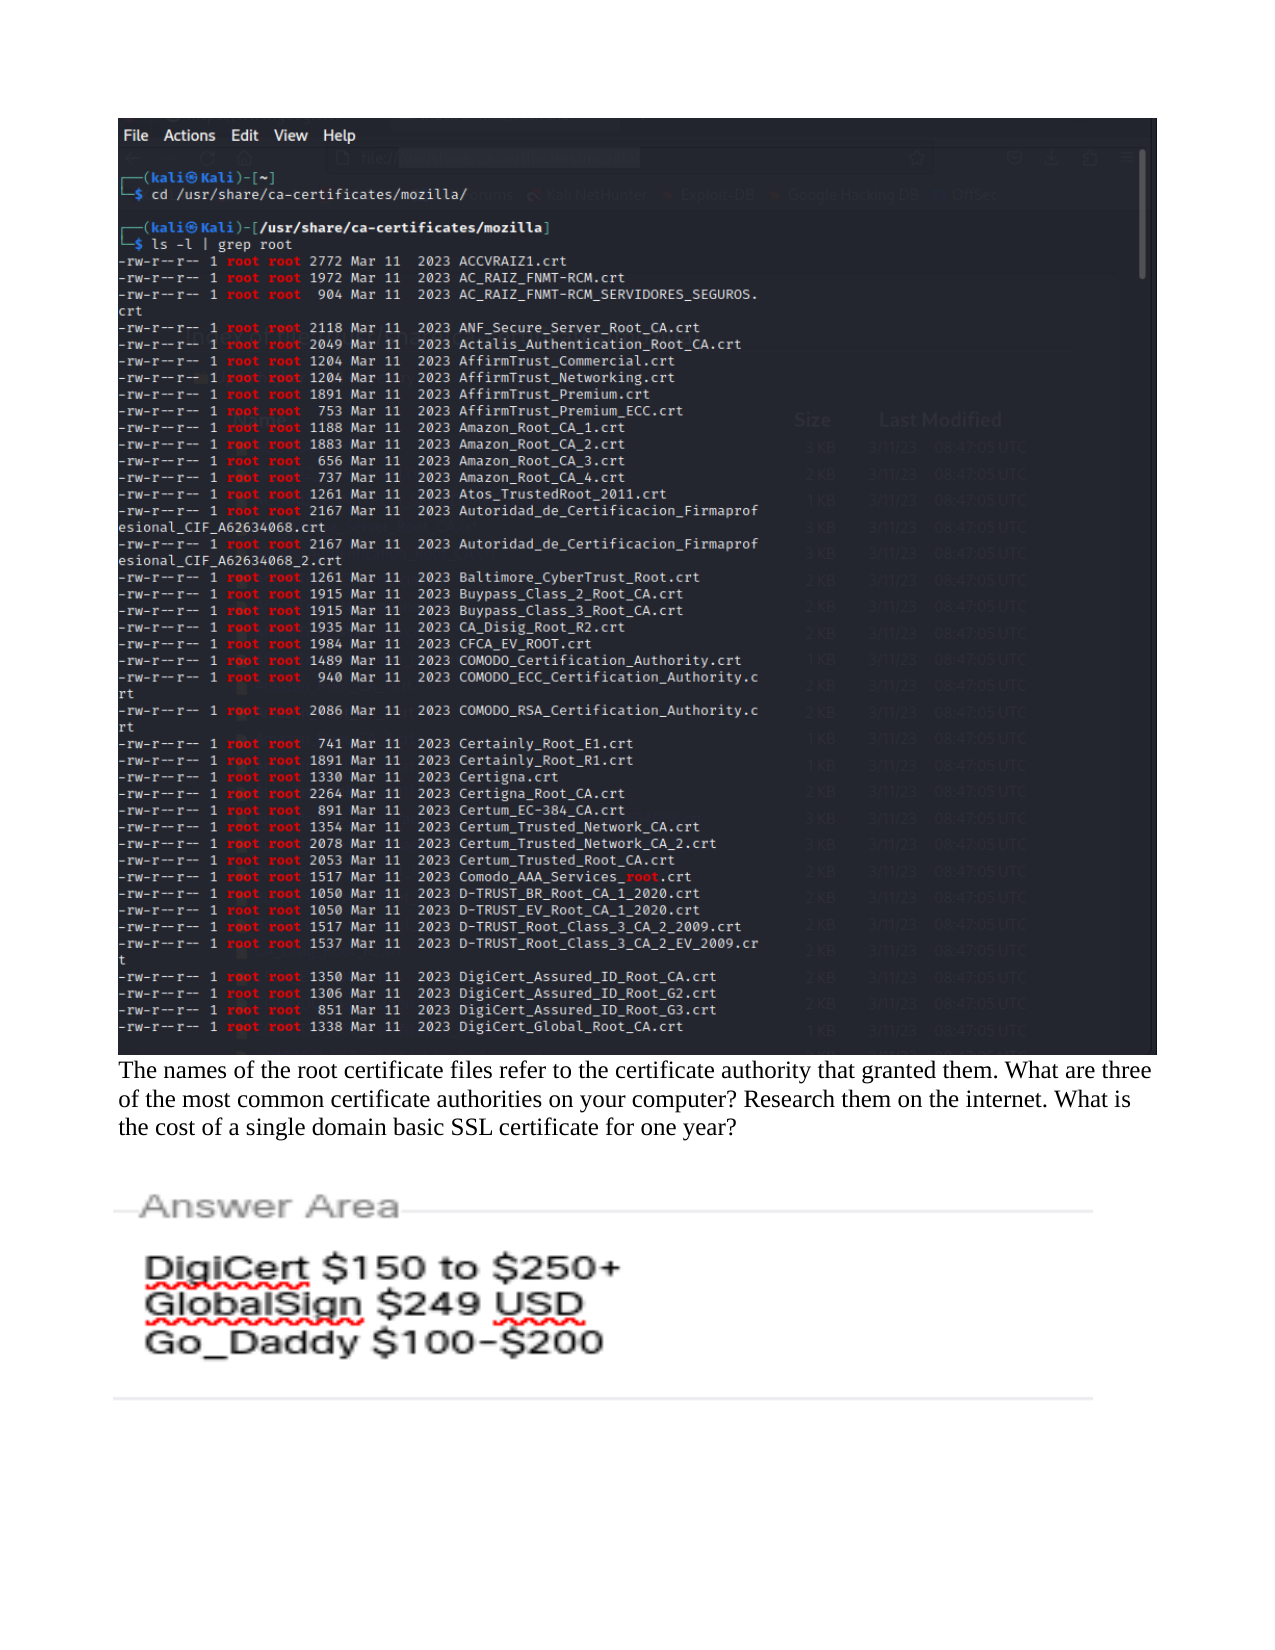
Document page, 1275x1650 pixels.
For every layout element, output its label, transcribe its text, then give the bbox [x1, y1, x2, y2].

text The names of the root certificate files refer to the certificate authority that granted them. What are three of the most common certificate authorities on your computer? Research them on the internet. What is the cost of a single domain basic SSL certificate for one year? [118, 1055, 1157, 1141]
picture [113, 1162, 1094, 1434]
picture [118, 118, 1157, 1055]
